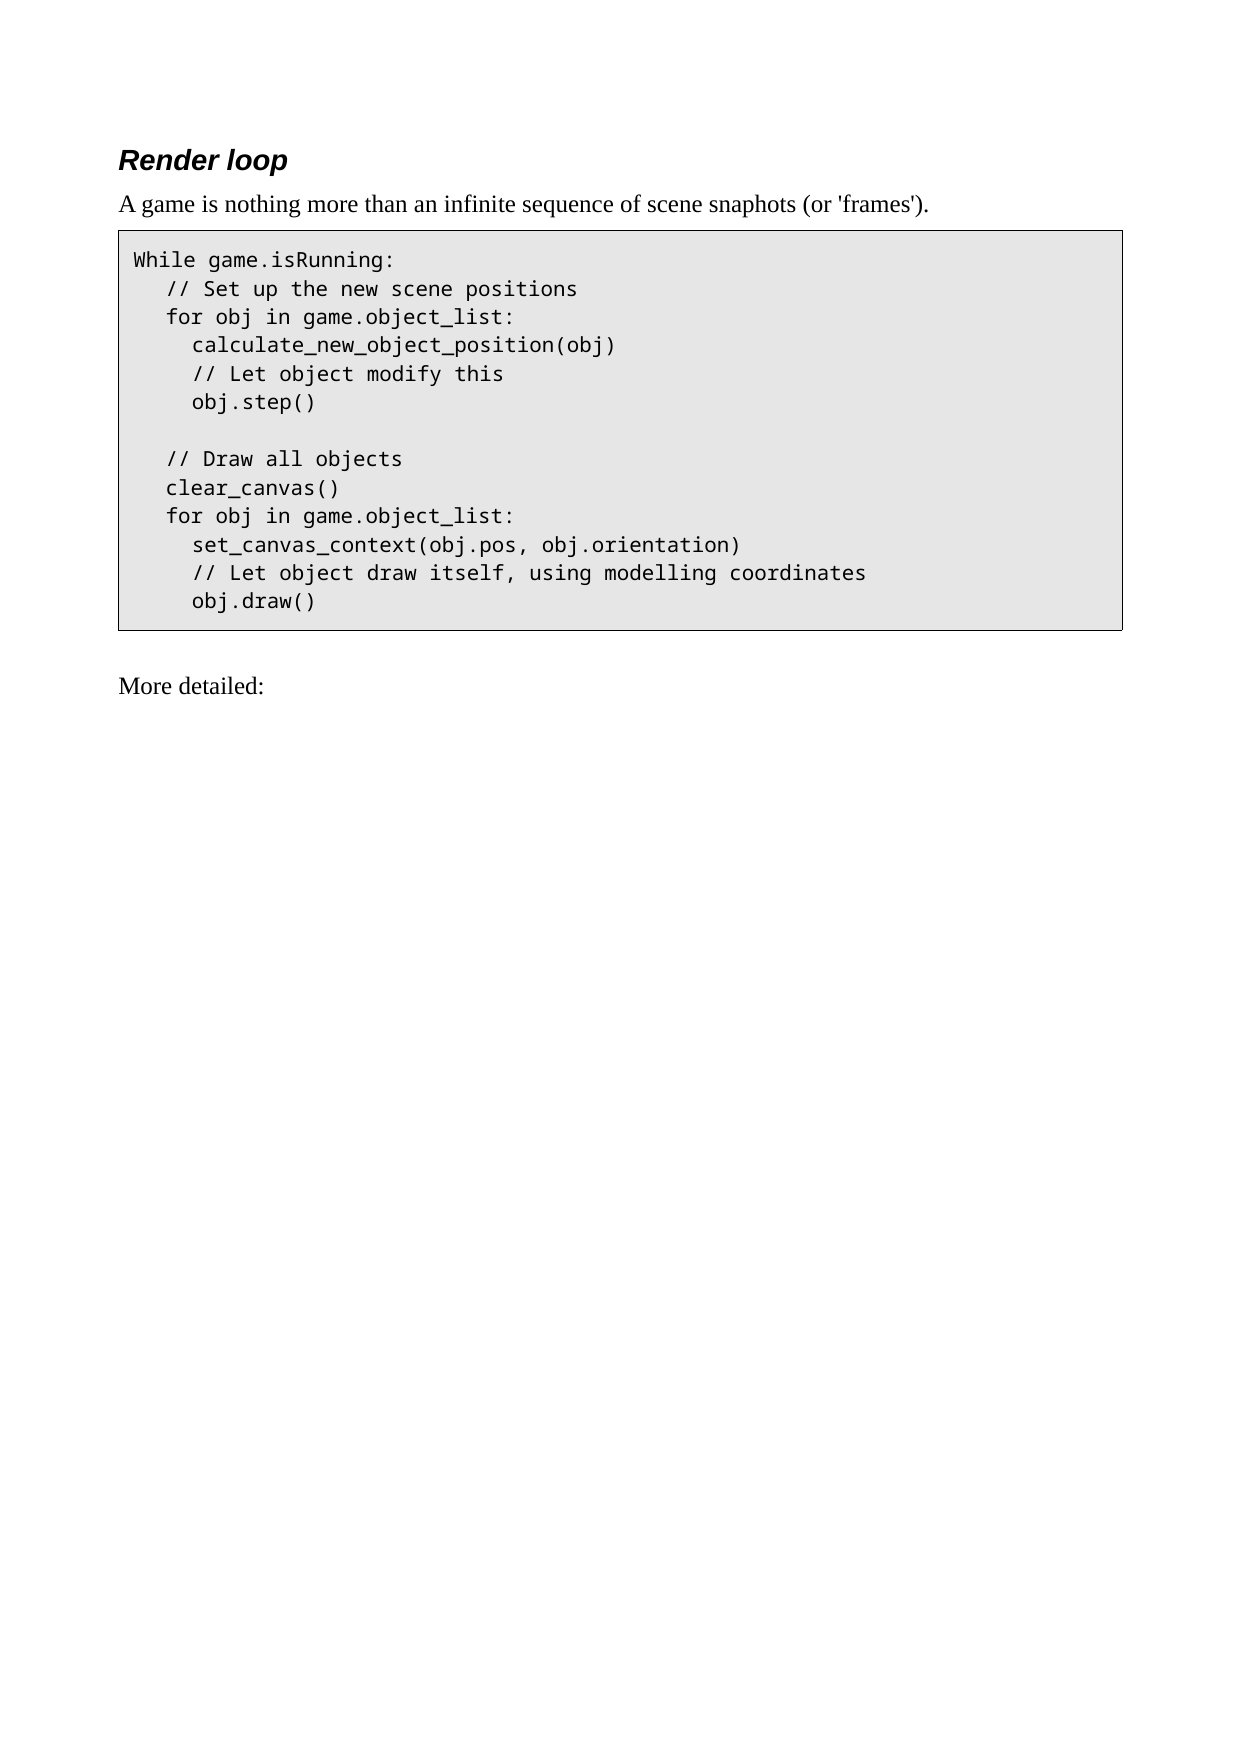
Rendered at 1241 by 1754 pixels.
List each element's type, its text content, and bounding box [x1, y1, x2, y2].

text A game is nothing more than an infinite sequence of scene snaphots (or 'frames'). [118, 189, 1122, 218]
subtitle Render loop [118, 143, 1122, 177]
text // Let object modify this [119, 344, 1122, 373]
text obj.step() [119, 373, 1122, 401]
text clear_canvas() [119, 458, 1122, 486]
text for obj in game.object_list: [119, 287, 1122, 316]
text calculate_new_object_position(obj) [119, 316, 1122, 344]
text obj.draw() [119, 572, 1122, 630]
text // Draw all objects [119, 429, 1122, 458]
text // Let object draw itself, using modelling coordinates [119, 543, 1122, 572]
text set_canvas_context(obj.pos, obj.orientation) [119, 515, 1122, 543]
text While game.isRunning: [119, 231, 1122, 259]
text for obj in game.object_list: [119, 486, 1122, 515]
text // Set up the new scene positions [119, 259, 1122, 287]
text More detailed: [118, 671, 1122, 700]
